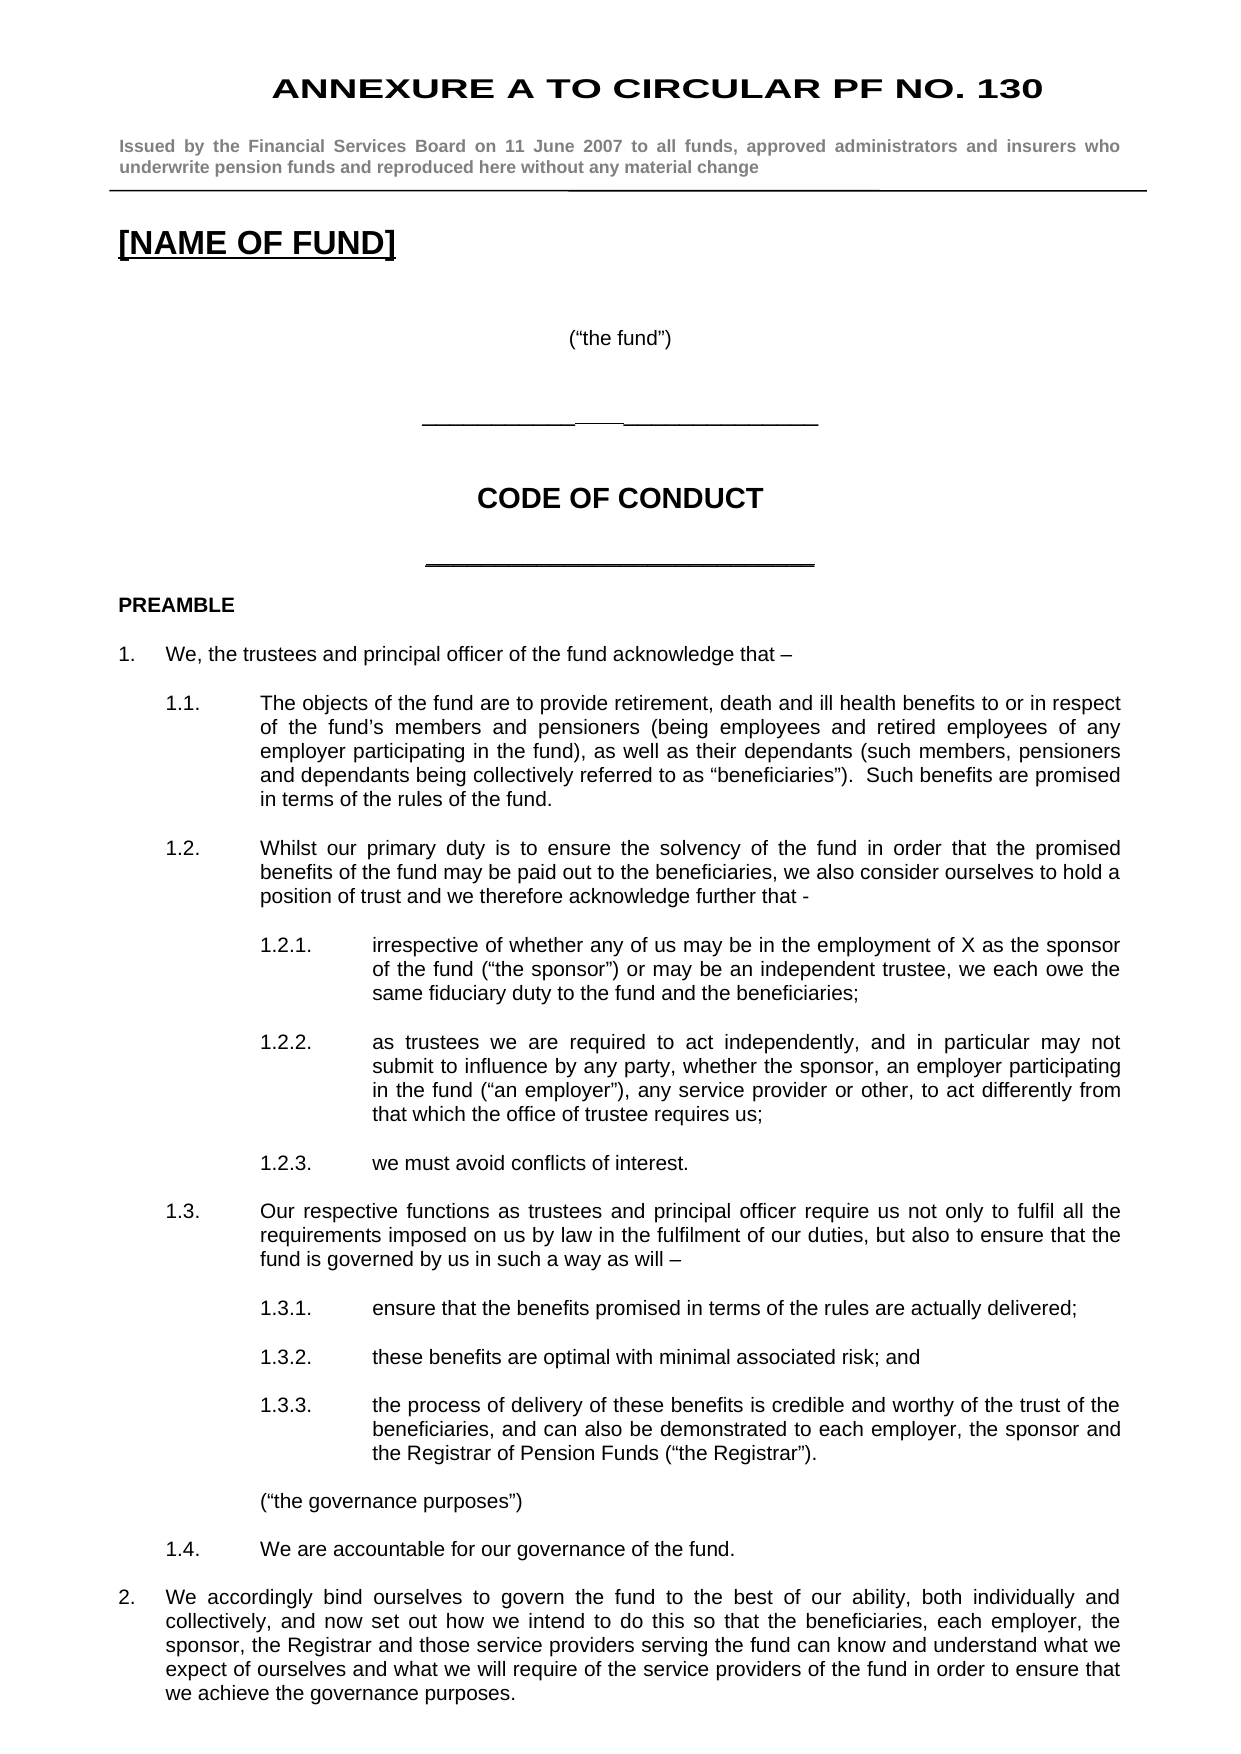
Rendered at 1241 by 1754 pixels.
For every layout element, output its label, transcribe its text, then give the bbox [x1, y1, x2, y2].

list ensure that the benefits promised in terms of the rules are actually delivered; [260, 1296, 1122, 1320]
list we must avoid conflicts of interest. [260, 1150, 1122, 1174]
list Our respective functions as trustees and principal officer require us not only to fulfil all the requirements imposed on us by law in the fulfilment of our duties, but also to ensure that the fund is governed by us in such a way as will – [165, 1199, 1122, 1271]
list the process of delivery of these benefits is credible and worthy of the trust of the beneficiaries, and can also be demonstrated to each employer, the sponsor and the Registrar of Pension Funds (“the Registrar”). [260, 1393, 1122, 1465]
list these benefits are optimal with minimal associated risk; and [260, 1345, 1122, 1369]
text PREAMBLE [118, 593, 1122, 617]
text [NAME OF FUND] [118, 223, 1122, 262]
text ___________ ______________ [118, 398, 1122, 427]
list The objects of the fund are to provide retirement, death and ill health benefits to or in respect of the fund’s members and pensioners (being employees and retired employees of any employer participating in the fund), as well as their dependants (such members, pensioners and dependants being collectively referred to as “beneficiaries”). Such benefits are promised in terms of the rules of the fund. [165, 691, 1122, 811]
list We are accountable for our governance of the fund. [165, 1537, 1122, 1561]
list We, the trustees and principal officer of the fund acknowledge that – [118, 642, 1122, 666]
text (“the governance purposes”) [232, 1489, 1122, 1513]
list as trustees we are required to act independently, and in particular may not submit to influence by any party, whether the sponsor, an employer participating in the fund (“an employer”), any service provider or other, to act differently from that which the office of trustee requires us; [260, 1029, 1122, 1125]
text (“the fund”) [118, 325, 1122, 349]
list Whilst our primary duty is to ensure the solvency of the fund in order that the promised benefits of the fund may be paid out to the beneficiaries, we also consider ourselves to hold a position of trust and we therefore acknowledge further that - [165, 836, 1122, 908]
text CODE OF CONDUCT [118, 481, 1122, 514]
list We accordingly bind ourselves to govern the fund to the best of our ability, both individually and collectively, and now set out how we intend to do this so that the beneficiaries, each employer, the sponsor, the Registrar and those service providers serving the fund can know and understand what we expect of ourselves and what we will require of the service providers of the fund in order to ensure that we achieve the governance purposes. [118, 1585, 1122, 1704]
text ____________________________ [118, 539, 1122, 568]
list irrespective of whether any of us may be in the employment of X as the sponsor of the fund (“the sponsor”) or may be an independent trustee, we each owe the same fiduciary duty to the fund and the beneficiaries; [260, 933, 1122, 1004]
